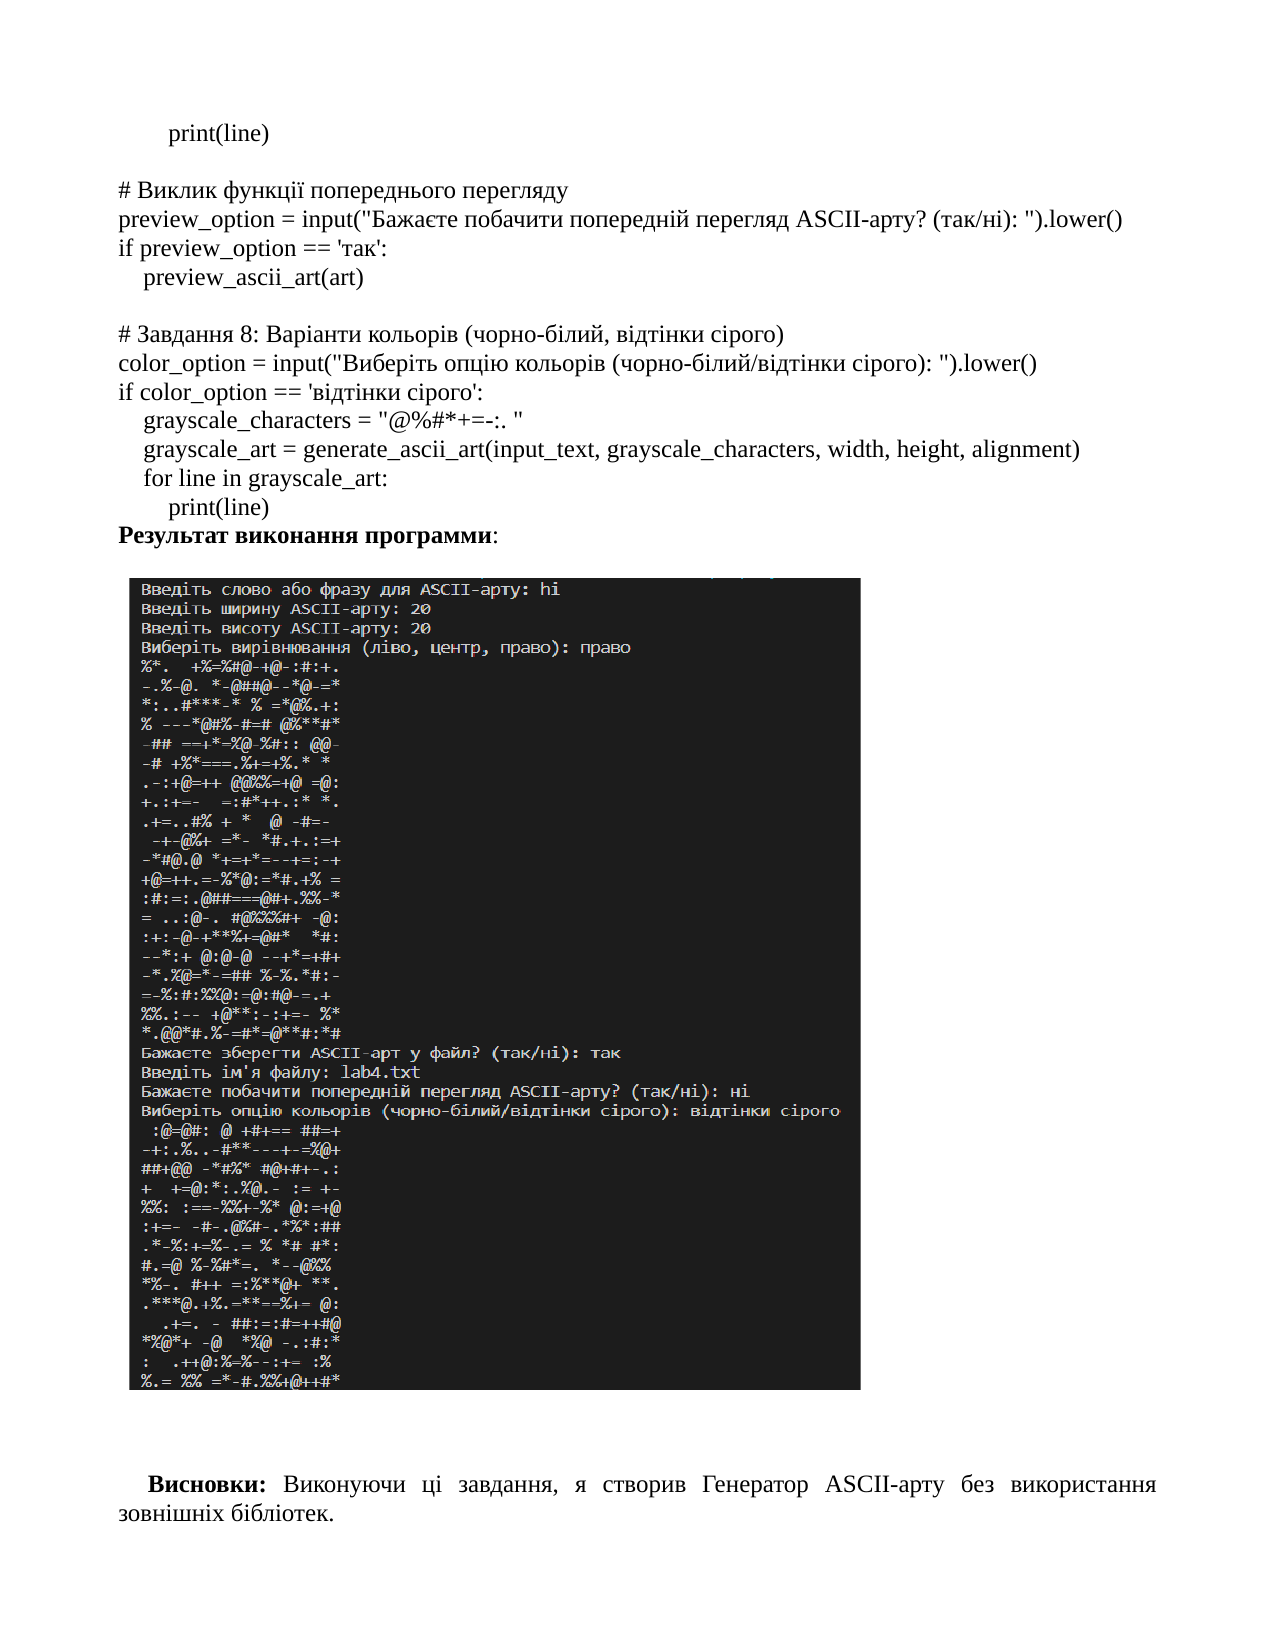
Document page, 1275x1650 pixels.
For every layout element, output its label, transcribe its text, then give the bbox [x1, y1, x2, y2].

text grayscale_art = generate_ascii_art(input_text, grayscale_characters, width, height, alignment) [118, 434, 1157, 463]
text print(line) [118, 118, 1157, 147]
text color_option = input("Виберіть опцію кольорів (чорно-білий/відтінки сірого): ").lower() [118, 348, 1157, 377]
text Висновки: Виконуючи ці завдання, я створив Генератор ASCII-арту без використання зовнішніх бібліотек. [118, 1469, 1157, 1527]
text preview_ascii_art(art) [118, 262, 1157, 291]
text # Виклик функції попереднього перегляду [118, 176, 1157, 204]
text if preview_option == 'так': [118, 233, 1157, 262]
text grayscale_characters = "@%#*+=-:. " [118, 406, 1157, 434]
text preview_option = input("Бажаєте побачити попередній перегляд ASCII-арту? (так/ні): ").lower() [118, 204, 1157, 233]
text Результат виконання программи: [118, 521, 1157, 549]
picture [129, 578, 861, 1390]
text print(line) [118, 492, 1157, 521]
text if color_option == 'відтінки сірого': [118, 377, 1157, 406]
text # Завдання 8: Варіанти кольорів (чорно-білий, відтінки сірого) [118, 319, 1157, 348]
text for line in grayscale_art: [118, 463, 1157, 492]
